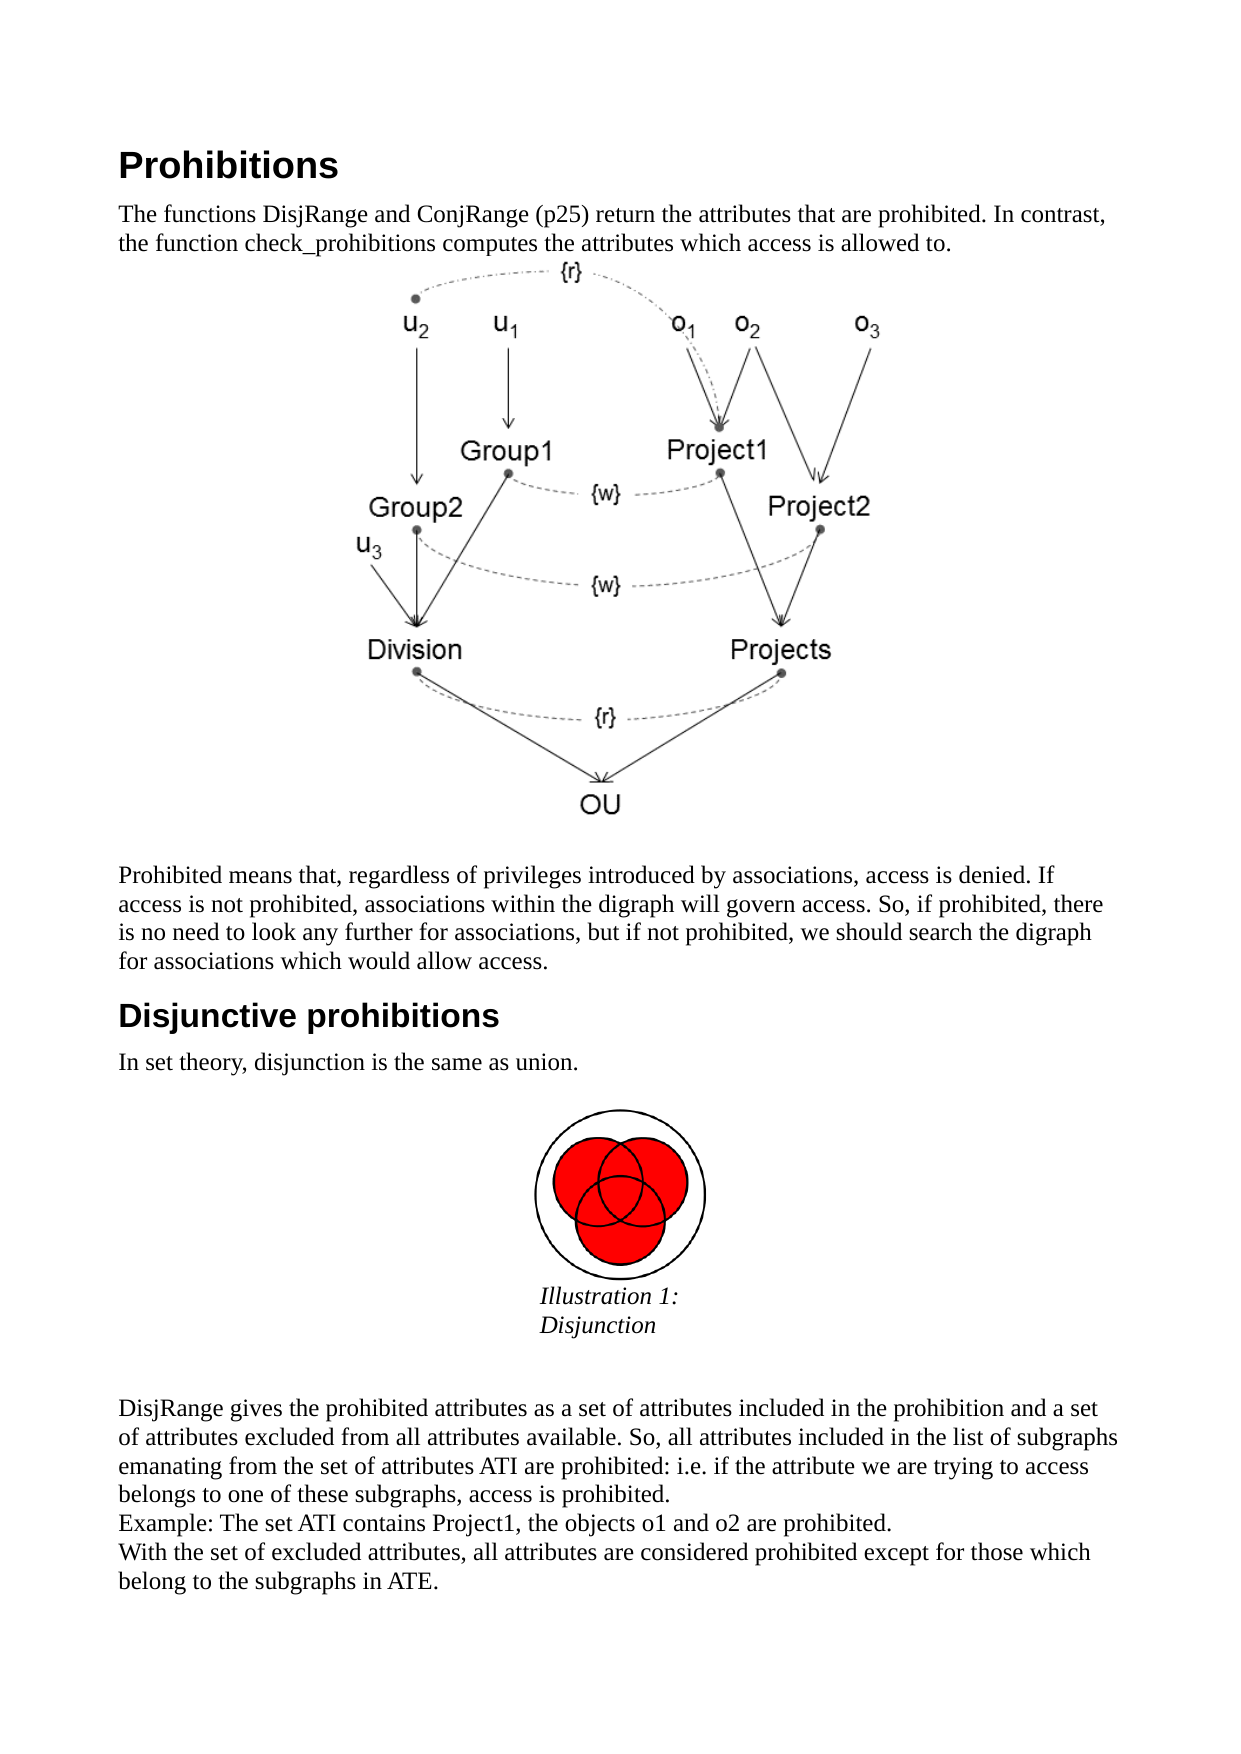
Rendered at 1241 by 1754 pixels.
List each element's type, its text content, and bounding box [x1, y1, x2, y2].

text DisjRange gives the prohibited attributes as a set of attributes included in the prohibition and a set of attributes excluded from all attributes available. So, all attributes included in the list of subgraphs emanating from the set of attributes ATI are prohibited: i.e. if the attribute we are trying to access belongs to one of these subgraphs, access is prohibited. [118, 1393, 1122, 1508]
text In set theory, disjunction is the same as union. [118, 1047, 1122, 1076]
text Example: The set ATI contains Project1, the objects o1 and o2 are prohibited. [118, 1508, 1122, 1537]
picture [327, 256, 913, 832]
subtitle Disjunctive prohibitions [118, 996, 1122, 1034]
subtitle Prohibitions [118, 143, 1122, 187]
text With the set of excluded attributes, all attributes are considered prohibited except for those which belong to the subgraphs in ATE. [118, 1537, 1122, 1594]
text The functions DisjRange and ConjRange (p25) return the attributes that are prohibited. In contrast, the function check_prohibitions computes the attributes which access is allowed to. [118, 199, 1122, 257]
text Illustration 1: Disjunction [539, 1281, 701, 1338]
text Prohibited means that, regardless of privileges introduced by associations, access is denied. If access is not prohibited, associations within the digraph will govern access. So, if prohibited, there is no need to look any further for associations, but if not prohibited, we should search the digraph for associations which would allow access. [118, 860, 1122, 975]
picture [533, 1108, 707, 1281]
